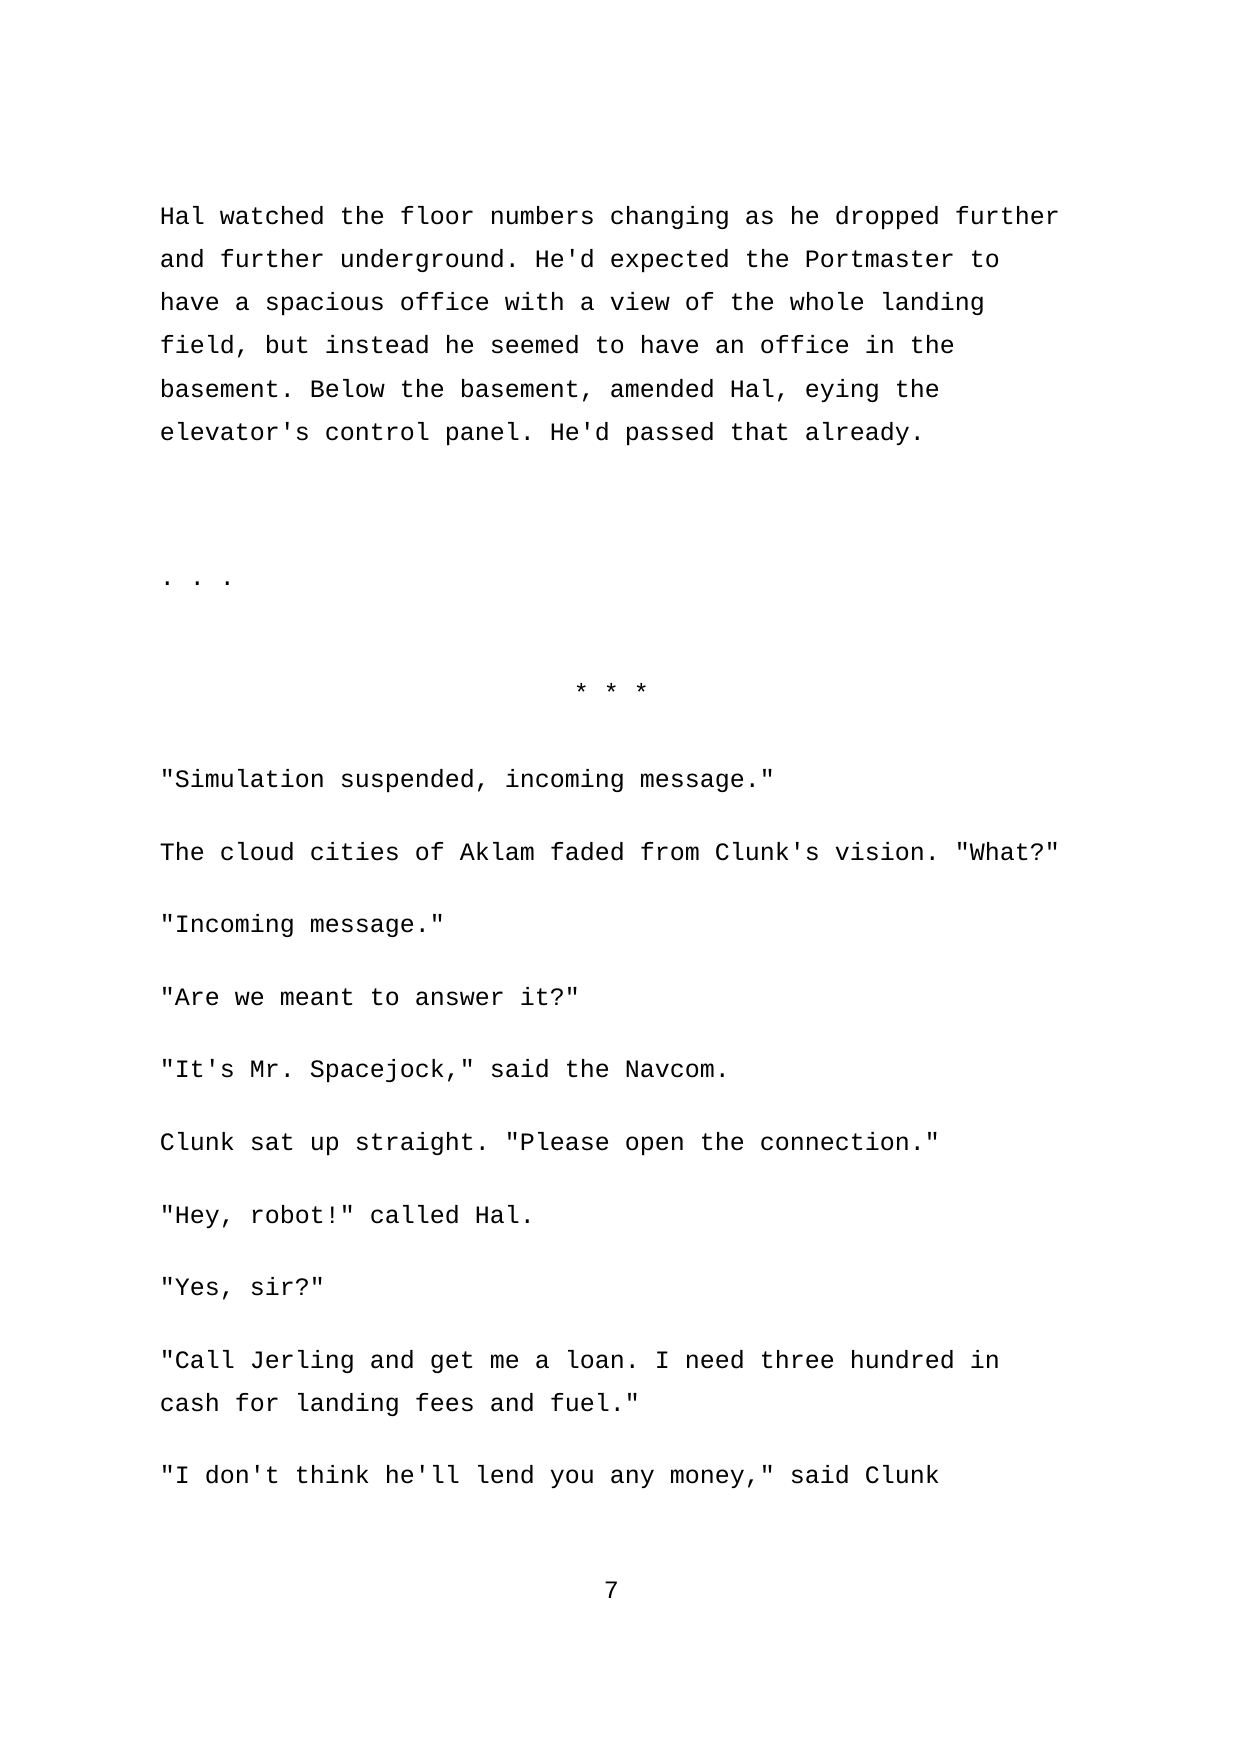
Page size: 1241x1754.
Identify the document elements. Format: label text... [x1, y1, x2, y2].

text "I don't think he'll lend you any money," said Clunk [159, 1448, 1063, 1491]
text "Are we meant to answer it?" [159, 969, 1063, 1013]
text Hal watched the floor numbers changing as he dropped further and further underground. He'd expected the Portmaster to have a spacious office with a view of the whole landing field, but instead he seemed to have an office in the basement. Below the basement, amended Hal, eying the elevator's control panel. He'd passed that already. [159, 189, 1063, 448]
text "Yes, sir?" [159, 1260, 1063, 1303]
text "Incoming message." [159, 897, 1063, 940]
text . . . [159, 550, 1063, 593]
text "It's Mr. Spacejock," said the Navcom. [159, 1042, 1063, 1085]
text "Call Jerling and get me a loan. I need three hundred in cash for landing fees and fuel." [159, 1333, 1063, 1419]
text "Simulation suspended, incoming message." [159, 752, 1063, 795]
subtitle * * * [159, 666, 1063, 709]
text "Hey, robot!" called Hal. [159, 1187, 1063, 1231]
text The cloud cities of Aklam faded from Clunk's vision. "What?" [159, 824, 1063, 867]
text Clunk sat up straight. "Please open the connection." [159, 1115, 1063, 1158]
